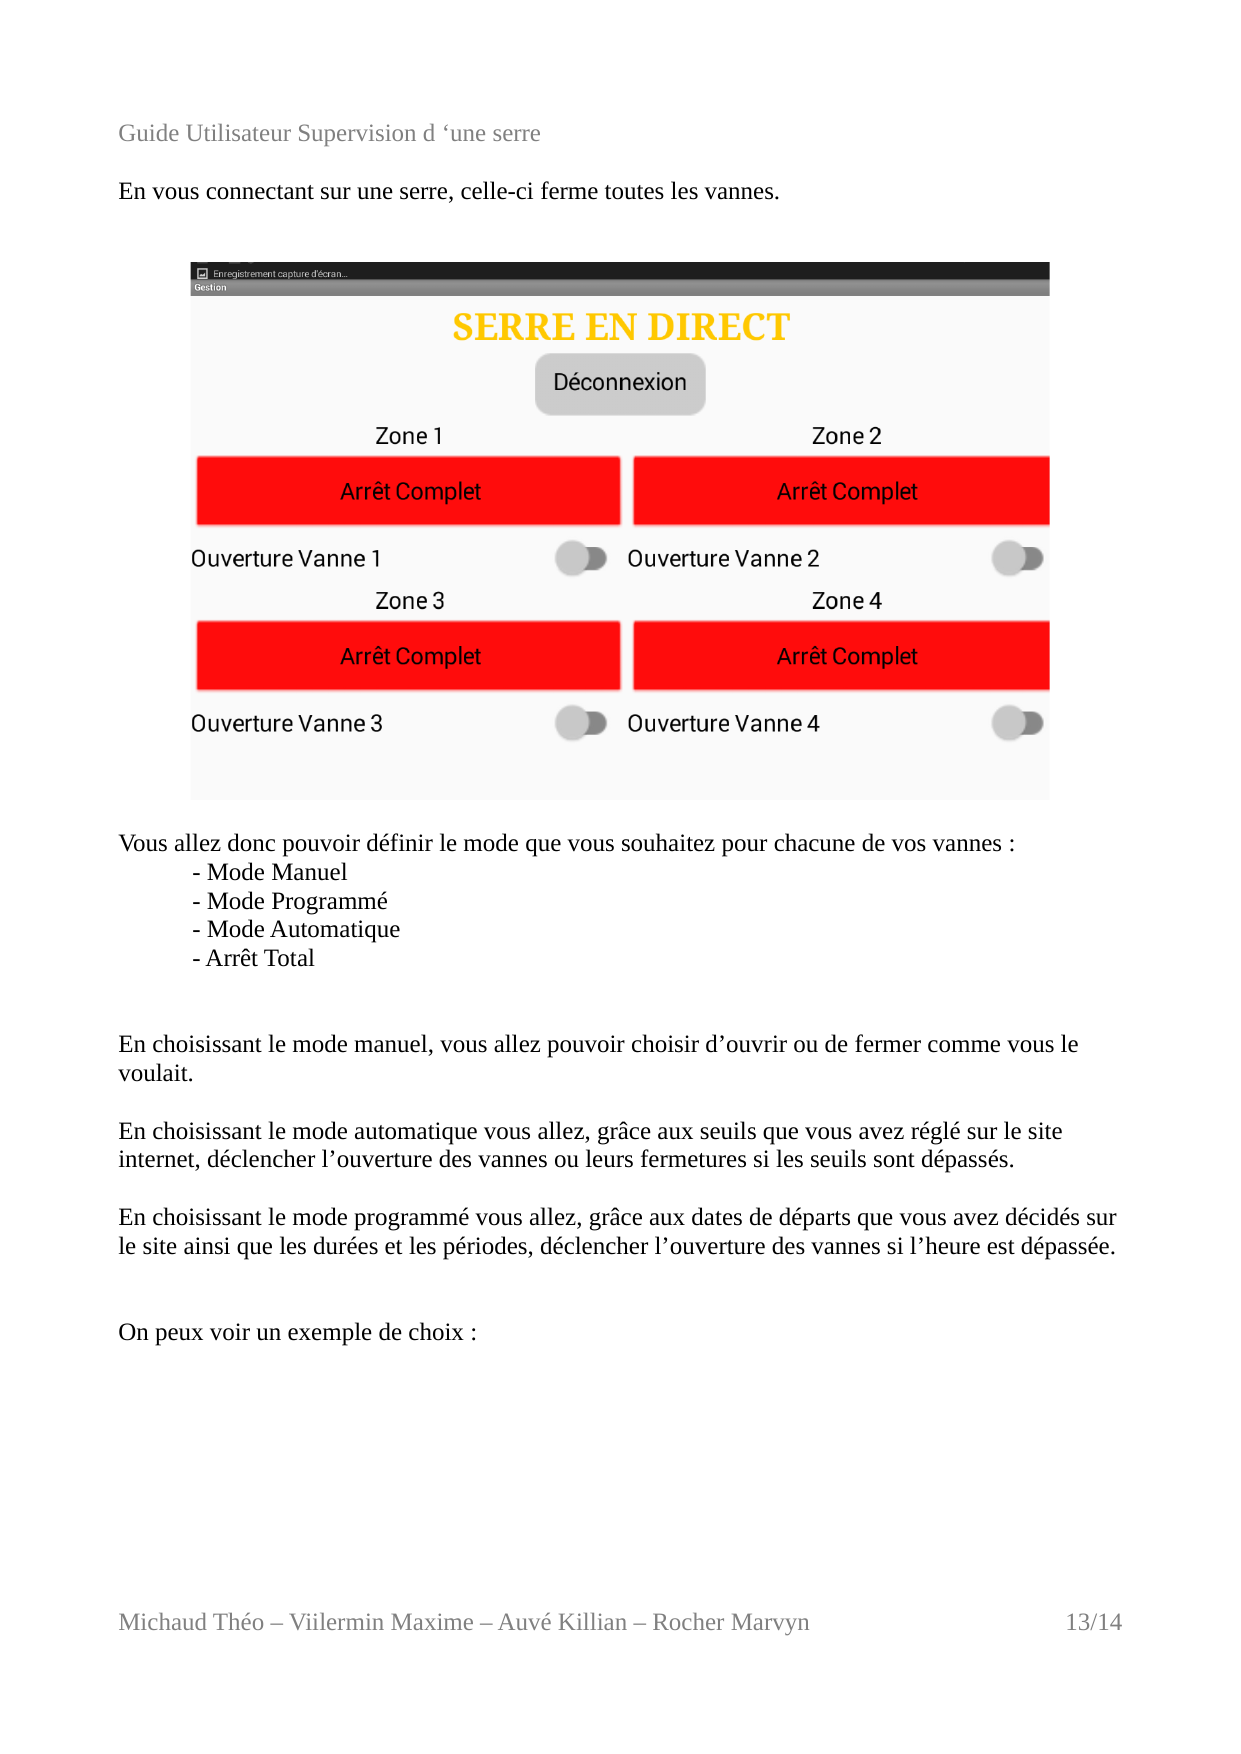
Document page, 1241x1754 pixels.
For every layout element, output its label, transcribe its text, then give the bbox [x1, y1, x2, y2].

text - Arrêt Total [118, 943, 1122, 972]
text En choisissant le mode programmé vous allez, grâce aux dates de départs que vous avez décidés sur le site ainsi que les durées et les périodes, déclencher l’ouverture des vannes si l’heure est dépassée. [118, 1202, 1122, 1259]
text - Mode Programmé [118, 886, 1122, 914]
text En choisissant le mode automatique vous allez, grâce aux seuils que vous avez réglé sur le site internet, déclencher l’ouverture des vannes ou leurs fermetures si les seuils sont dépassés. [118, 1116, 1122, 1173]
text En vous connectant sur une serre, celle-ci ferme toutes les vannes. [118, 176, 1122, 205]
text On peux voir un exemple de choix : [118, 1317, 1122, 1346]
text - Mode Manuel [118, 857, 1122, 886]
text En choisissant le mode manuel, vous allez pouvoir choisir d’ouvrir ou de fermer comme vous le voulait. [118, 1029, 1122, 1087]
picture [190, 262, 1050, 800]
text Vous allez donc pouvoir définir le mode que vous souhaitez pour chacune de vos vannes : [118, 828, 1122, 857]
text - Mode Automatique [118, 914, 1122, 943]
